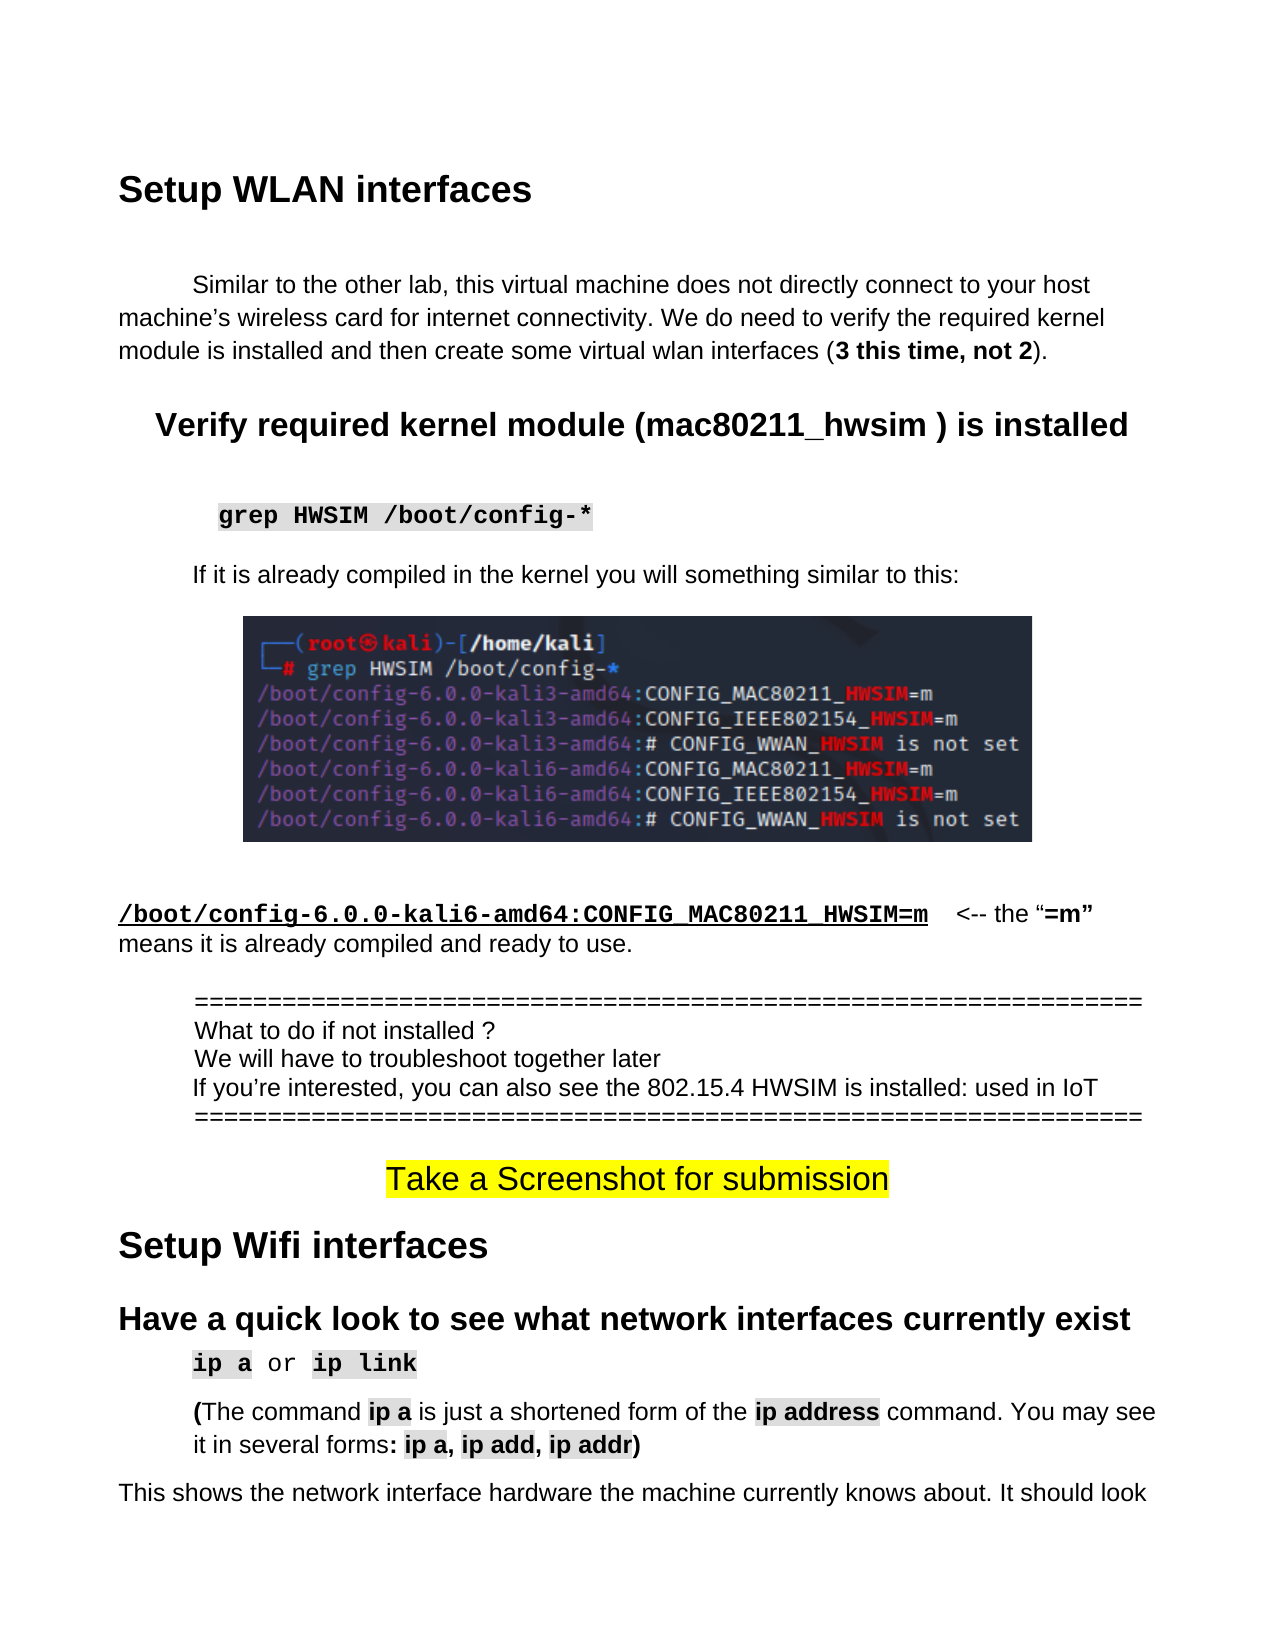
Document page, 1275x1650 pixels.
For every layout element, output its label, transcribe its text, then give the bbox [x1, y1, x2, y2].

text ================================================================= [118, 1102, 1157, 1131]
subtitle Setup Wifi interfaces [118, 1223, 1157, 1266]
picture [243, 616, 1033, 842]
text Take a Screenshot for submission [118, 1159, 1157, 1198]
text grep HWSIM /boot/config-* [118, 503, 1157, 531]
subtitle Setup WLAN interfaces [118, 167, 1157, 210]
text If you’re interested, you can also see the 802.15.4 HWSIM is installed: used in IoT [118, 1073, 1157, 1102]
text What to do if not installed ? [118, 1016, 1157, 1044]
text If it is already compiled in the kernel you will something similar to this: [118, 560, 1157, 588]
subtitle Have a quick look to see what network interfaces currently exist [118, 1299, 1157, 1338]
text (The command ip a is just a shortened form of the ip address command. You may see it in several forms: ip a, ip add, ip addr) [193, 1397, 1157, 1459]
text We will have to troubleshoot together later [118, 1044, 1157, 1073]
text /boot/config-6.0.0-kali6-amd64:CONFIG_MAC80211_HWSIM=m <-- the “=m” means it is already compiled and ready to use. [118, 898, 1157, 958]
text ================================================================= [118, 987, 1157, 1016]
subtitle Verify required kernel module (mac80211_hwsim ) is installed [118, 404, 1157, 443]
text This shows the network interface hardware the machine currently knows about. It should look [118, 1478, 1157, 1507]
text Similar to the other lab, this virtual machine does not directly connect to your host machine’s wireless card for internet connectivity. We do need to verify the required kernel module is installed and then create some virtual wlan interfaces (3 this time, not 2). [118, 270, 1157, 365]
text ip a or ip link [118, 1350, 1157, 1379]
